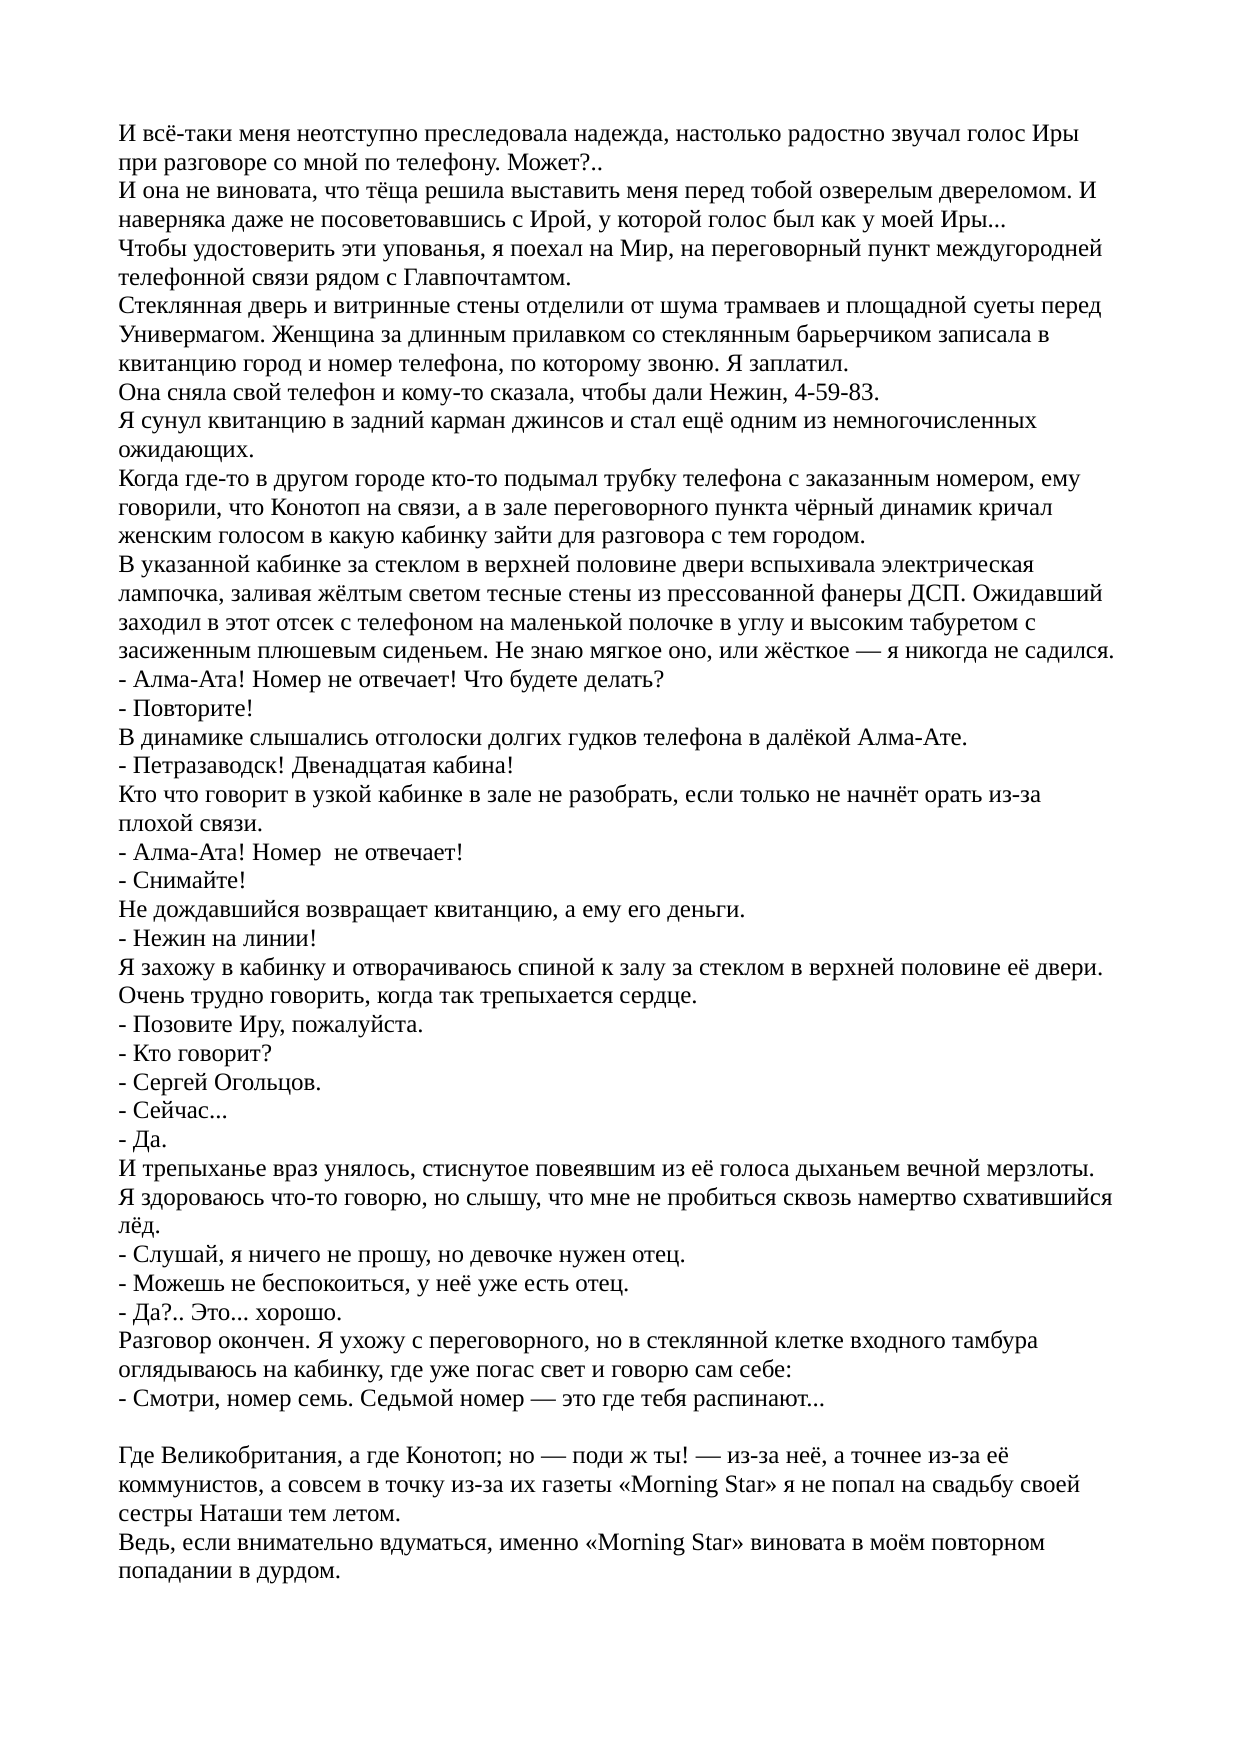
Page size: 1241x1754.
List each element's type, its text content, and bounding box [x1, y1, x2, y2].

text - Петразаводск! Двенадцатая кабина! [118, 751, 1122, 779]
text - Сейчас... [118, 1096, 1122, 1124]
text - Позовите Иру, пожалуйста. [118, 1009, 1122, 1038]
text - Можешь не беспокоиться, у неё уже есть отец. [118, 1268, 1122, 1297]
text Я здороваюсь что-то говорю, но слышу, что мне не пробиться сквозь намертво схватившийся лёд. [118, 1182, 1122, 1239]
text И всё-таки меня неотступно преследовала надежда, настолько радостно звучал голос Иры при разговоре со мной по телефону. Может?.. [118, 118, 1122, 176]
text - Алма-Ата! Номер не отвечает! Что будете делать? [118, 664, 1122, 693]
text Стеклянная дверь и витринные стены отделили от шума трамваев и площадной суеты перед Универмагом. Женщина за длинным прилавком со стеклянным барьерчиком записала в квитанцию город и номер телефона, по которому звоню. Я заплатил. [118, 291, 1122, 377]
text Я захожу в кабинку и отворачиваюсь спиной к залу за стеклом в верхней половине её двери. Очень трудно говорить, когда так трепыхается сердце. [118, 952, 1122, 1009]
text - Да. [118, 1124, 1122, 1153]
text - Алма-Ата! Номер не отвечает! [118, 837, 1122, 866]
text - Кто говорит? [118, 1038, 1122, 1067]
text - Слушай, я ничего не прошу, но девочке нужен отец. [118, 1239, 1122, 1268]
text Не дождавшийся возвращает квитанцию, а ему его деньги. [118, 894, 1122, 923]
text И трепыханье враз унялось, стиснутое повеявшим из её голоса дыханьем вечной мерзлоты. [118, 1153, 1122, 1182]
text Когда где-то в другом городе кто-то подымал трубку телефона с заказанным номером, ему говорили, что Конотоп на связи, а в зале переговорного пункта чёрный динамик кричал женским голосом в какую кабинку зайти для разговора с тем городом. [118, 463, 1122, 549]
text Где Великобритания, а где Конотоп; но — поди ж ты! — из-за неё, а точнее из-за её коммунистов, а совсем в точку из-за их газеты «Morning Star» я не попал на свадьбу своей сестры Наташи тем летом. [118, 1441, 1122, 1527]
text Я сунул квитанцию в задний карман джинсов и стал ещё одним из немногочисленных ожидающих. [118, 406, 1122, 463]
text - Да?.. Это... хорошо. [118, 1297, 1122, 1326]
text Она сняла свой телефон и кому-то сказала, чтобы дали Нежин, 4-59-83. [118, 377, 1122, 406]
text Разговор окончен. Я ухожу с переговорного, но в стеклянной клетке входного тамбура оглядываюсь на кабинку, где уже погас свет и говорю сам себе: [118, 1326, 1122, 1383]
text Ведь, если внимательно вдуматься, именно «Morning Star» виновата в моём повторном попадании в дурдом. [118, 1527, 1122, 1584]
text - Повторите! [118, 693, 1122, 722]
text - Смотри, номер семь. Седьмой номер — это где тебя распинают... [118, 1383, 1122, 1412]
text - Нежин на линии! [118, 923, 1122, 952]
text В указанной кабинке за стеклом в верхней половине двери вспыхивала электрическая лампочка, заливая жёлтым светом тесные стены из прессованной фанеры ДСП. Ожидавший заходил в этот отсек с телефоном на маленькой полочке в углу и высоким табуретом с засиженным плюшевым сиденьем. Не знаю мягкое оно, или жёсткое — я никогда не садился. [118, 549, 1122, 664]
text И она не виновата, что тёща решила выставить меня перед тобой озверелым двереломом. И наверняка даже не посоветовавшись с Ирой, у которой голос был как у моей Иры... [118, 176, 1122, 233]
text Чтобы удостоверить эти упованья, я поехал на Мир, на переговорный пункт междугородней телефонной связи рядом с Главпочтамтом. [118, 233, 1122, 291]
text В динамике слышались отголоски долгих гудков телефона в далёкой Алма-Ате. [118, 722, 1122, 751]
text Кто что говорит в узкой кабинке в зале не разобрать, если только не начнёт орать из-за плохой связи. [118, 779, 1122, 837]
text - Снимайте! [118, 866, 1122, 894]
text - Сергей Огольцов. [118, 1067, 1122, 1096]
